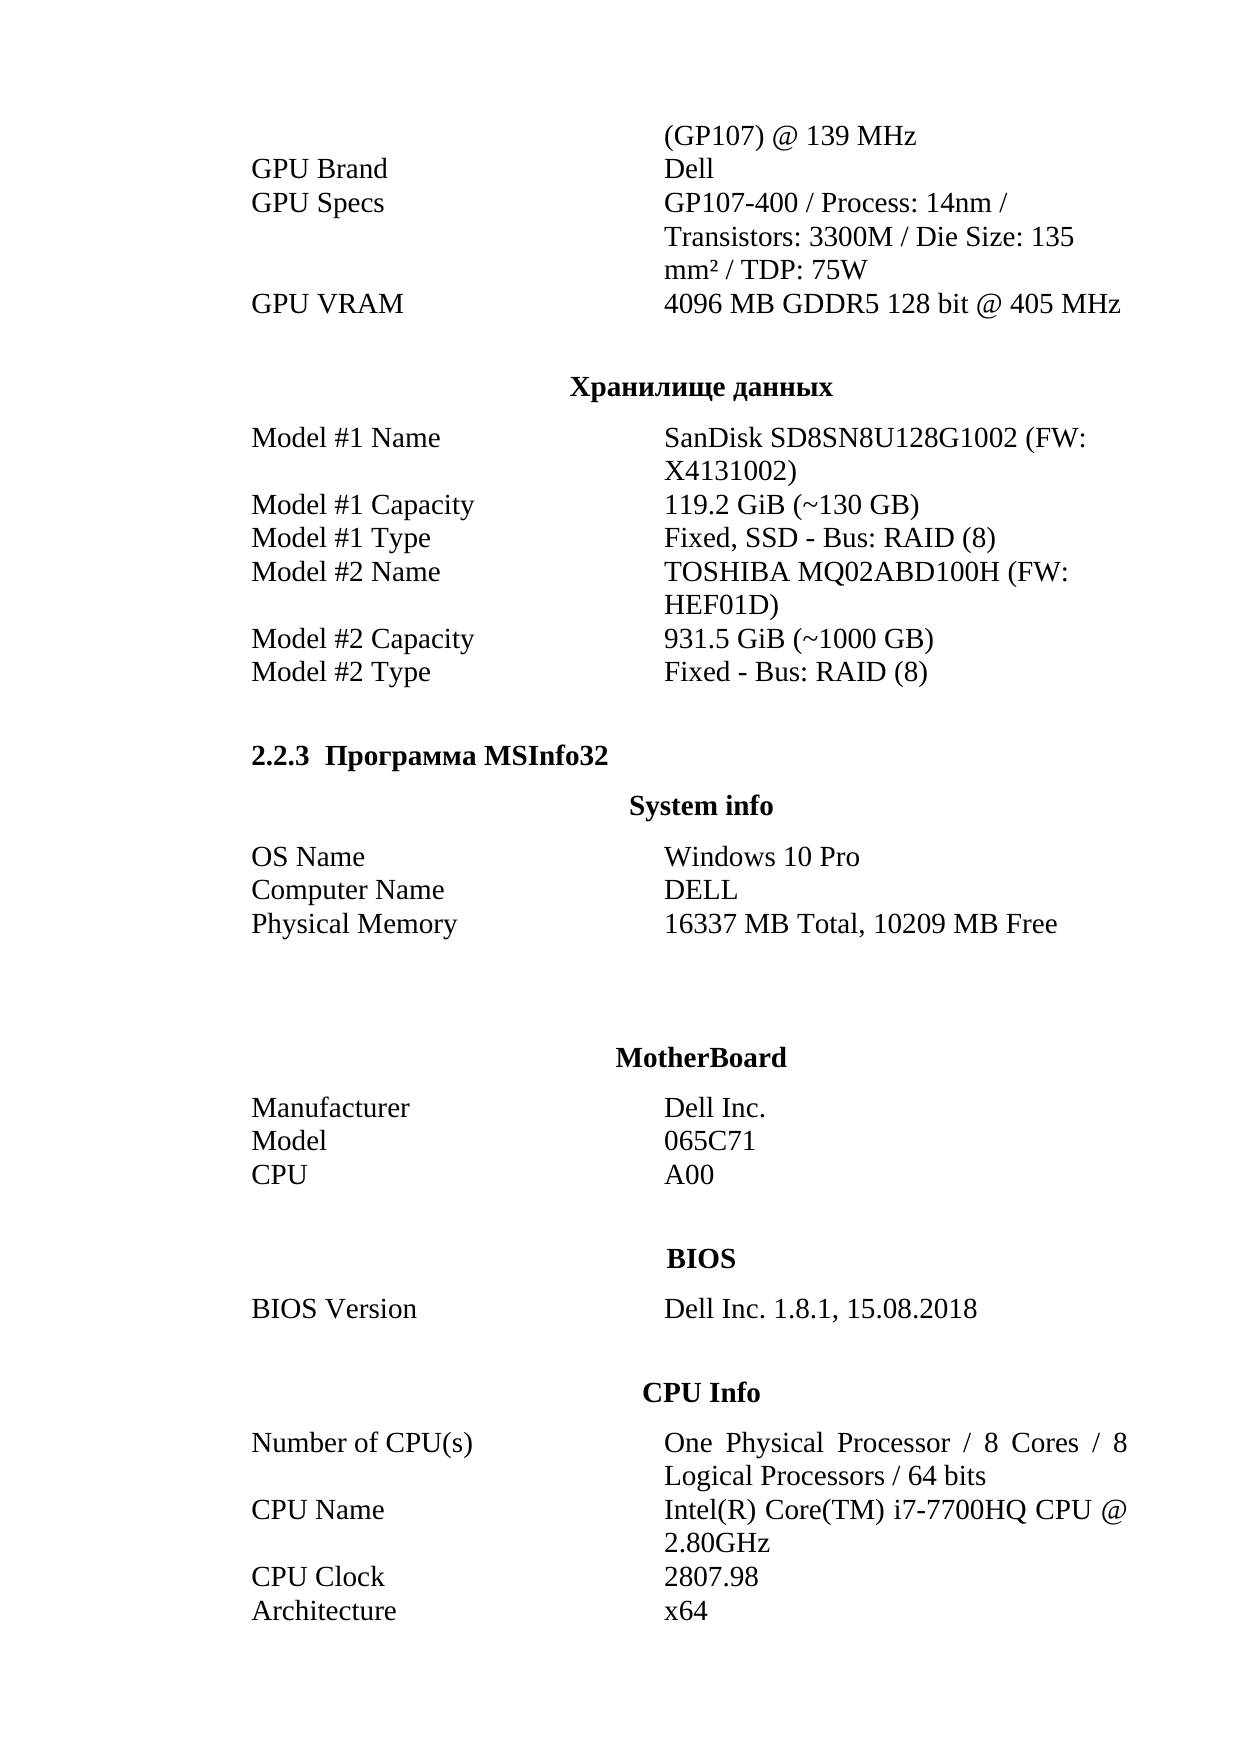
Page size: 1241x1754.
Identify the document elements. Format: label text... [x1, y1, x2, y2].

table_cell 2807.98 [653, 1559, 1139, 1593]
table_cell GPU Brand [166, 152, 653, 185]
table_header (GP107) @ 139 MHz [653, 118, 1139, 152]
table_cell DELL [653, 872, 1139, 906]
table_header Windows 10 Pro [653, 839, 1139, 872]
table_cell TOSHIBA MQ02ABD100H (FW: HEF01D) [653, 554, 1139, 621]
table_cell Fixed, SSD - Bus: RAID (8) [653, 520, 1139, 554]
table_header Dell Inc. 1.8.1, 15.08.2018 [653, 1291, 1139, 1324]
table_header Manufacturer [166, 1090, 653, 1123]
table_cell Model [166, 1124, 653, 1157]
table_cell x64 [653, 1593, 1139, 1626]
table_cell CPU Clock [166, 1559, 653, 1593]
table_cell Architecture [166, 1593, 653, 1626]
table_cell Model #1 Capacity [166, 487, 653, 520]
table_cell 4096 MB GDDR5 128 bit @ 405 MHz [653, 286, 1139, 319]
table_cell CPU Name [166, 1492, 653, 1559]
table_cell Intel(R) Core(TM) i7-7700HQ CPU @ 2.80GHz [653, 1492, 1139, 1559]
text CPU Info [177, 1375, 1152, 1408]
text 2.2.3 Программа MSInfo32 [177, 738, 1152, 772]
table_header Number of CPU(s) [166, 1425, 653, 1492]
table_cell Fixed - Bus: RAID (8) [653, 655, 1139, 688]
table_cell 119.2 GiB (~130 GB) [653, 487, 1139, 520]
table_header Dell Inc. [653, 1090, 1139, 1123]
table_cell GP107-400 / Process: 14nm / Transistors: 3300M / Die Size: 135 mm² / TDP: 75W [653, 185, 1139, 286]
table_cell CPU [166, 1157, 653, 1191]
table_cell Dell [653, 152, 1139, 185]
table_cell Model #2 Name [166, 554, 653, 621]
table_header Model #1 Name [166, 420, 653, 487]
table_cell 931.5 GiB (~1000 GB) [653, 621, 1139, 654]
table_cell Model #2 Type [166, 655, 653, 688]
table_cell A00 [653, 1157, 1139, 1191]
table_header BIOS Version [166, 1291, 653, 1324]
table_cell Model #1 Type [166, 520, 653, 554]
table_header [166, 118, 653, 152]
table_cell GPU VRAM [166, 286, 653, 319]
text System info [177, 788, 1152, 822]
table_cell Computer Name [166, 872, 653, 906]
text Хранилище данных [177, 369, 1152, 403]
table_cell 16337 MB Total, 10209 MB Free [653, 906, 1139, 939]
table_cell Model #2 Capacity [166, 621, 653, 654]
text MotherBoard [177, 1040, 1152, 1073]
table_header One Physical Processor / 8 Cores / 8 Logical Processors / 64 bits [653, 1425, 1139, 1492]
table_cell Physical Memory [166, 906, 653, 939]
table_header OS Name [166, 839, 653, 872]
table_cell 065C71 [653, 1124, 1139, 1157]
table_cell GPU Specs [166, 185, 653, 286]
table_header SanDisk SD8SN8U128G1002 (FW: X4131002) [653, 420, 1139, 487]
text BIOS [177, 1241, 1152, 1274]
